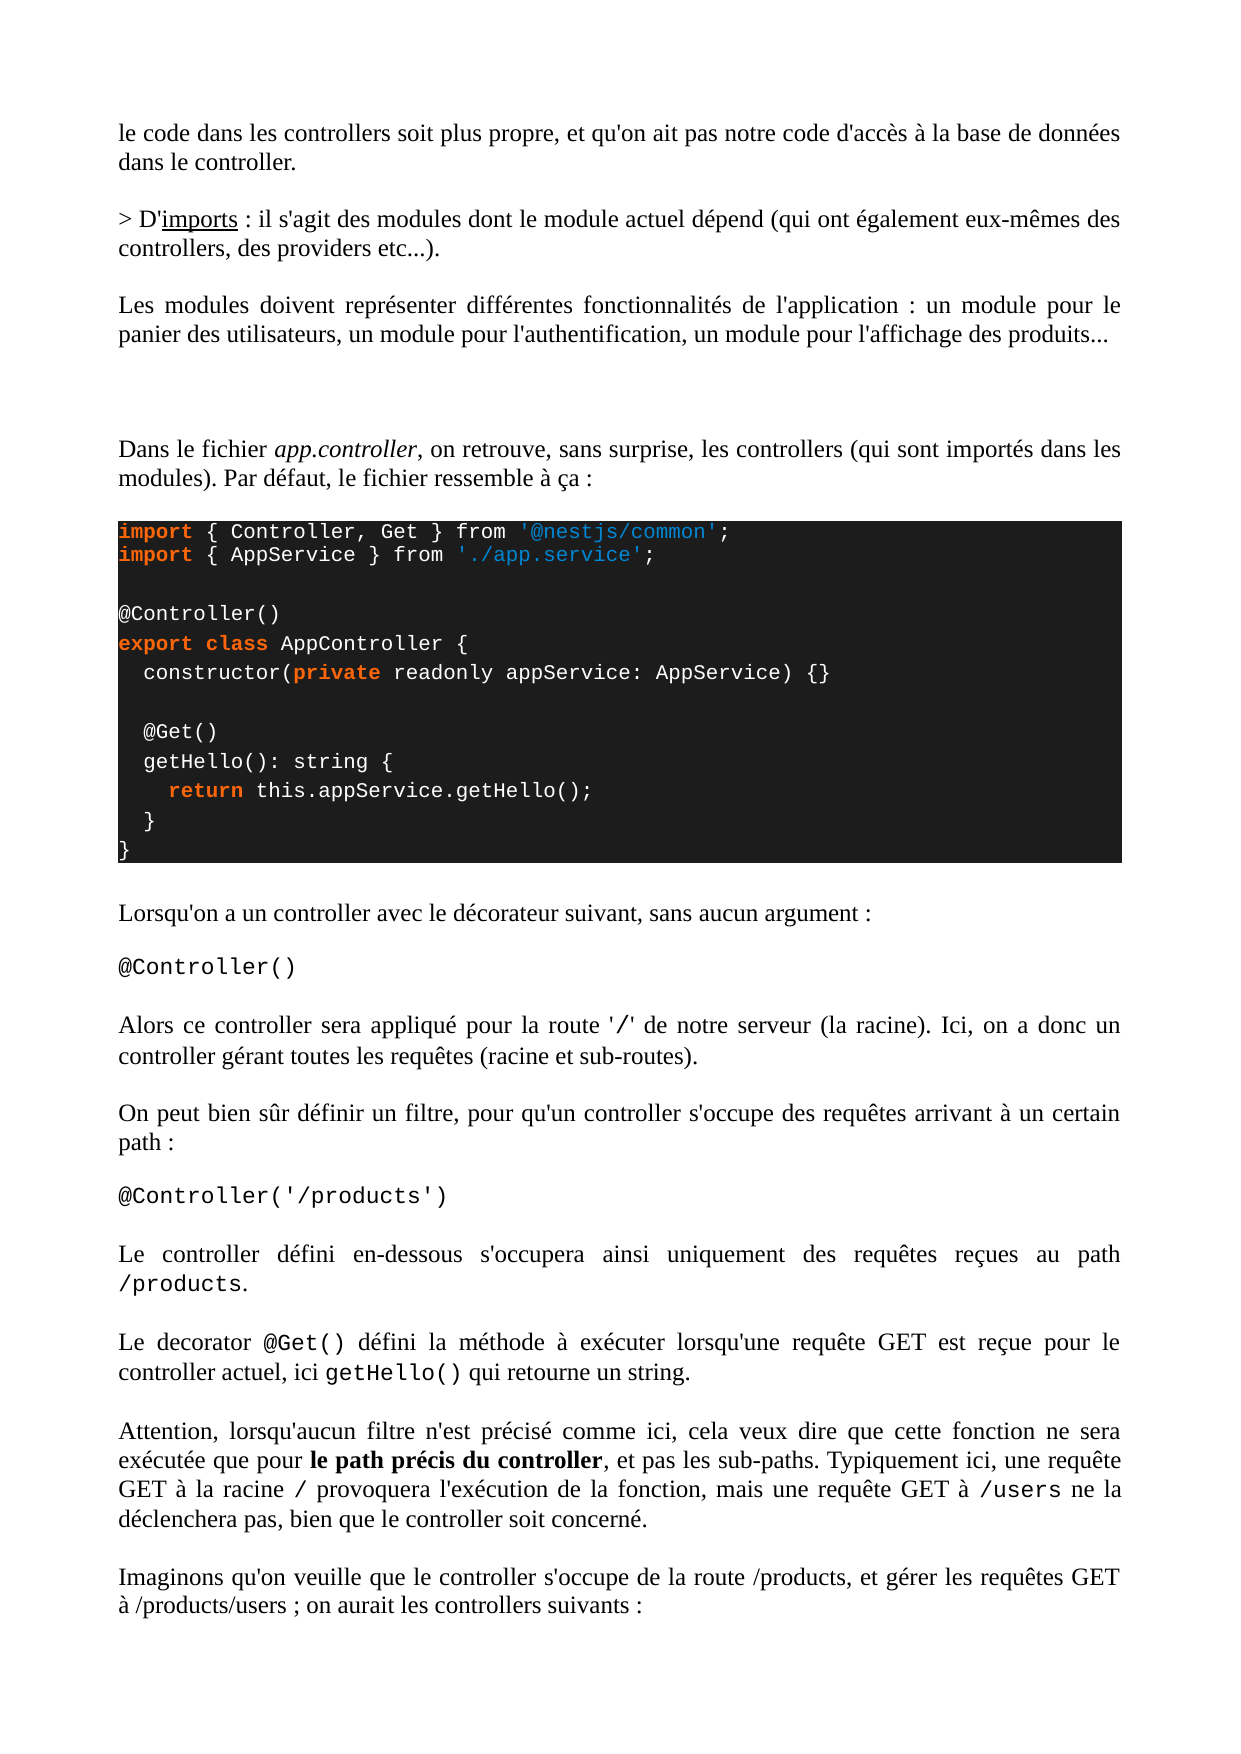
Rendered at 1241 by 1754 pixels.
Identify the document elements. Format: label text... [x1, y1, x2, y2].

text Alors ce controller sera appliqué pour la route '/' de notre serveur (la racine). Ici, on a donc un controller gérant toutes les requêtes (racine et sub-routes). [118, 1010, 1122, 1070]
text export class AppController { [118, 633, 1122, 656]
text Lorsqu'on a un controller avec le décorateur suivant, sans aucun argument : [118, 898, 1122, 927]
text > D'imports : il s'agit des modules dont le module actuel dépend (qui ont également eux-mêmes des controllers, des providers etc...). [118, 204, 1122, 262]
text @Controller() [118, 956, 1122, 981]
text @Get() [118, 721, 1122, 745]
text } [118, 839, 1122, 863]
text @Controller('/products') [118, 1185, 1122, 1211]
text Dans le fichier app.controller, on retrouve, sans surprise, les controllers (qui sont importés dans les modules). Par défaut, le fichier ressemble à ça : [118, 434, 1122, 492]
text getHello(): string { [118, 751, 1122, 774]
text Attention, lorsqu'aucun filtre n'est précisé comme ici, cela veux dire que cette fonction ne sera exécutée que pour le path précis du controller, et pas les sub-paths. Typiquement ici, une requête GET à la racine / provoquera l'exécution de la fonction, mais une requête GET à /users ne la déclenchera pas, bien que le controller soit concerné. [118, 1416, 1122, 1533]
text @Controller() [118, 603, 1122, 627]
text import { AppService } from './app.service'; [118, 544, 1122, 568]
text Le decorator @Get() défini la méthode à exécuter lorsqu'une requête GET est reçue pour le controller actuel, ici getHello() qui retourne un string. [118, 1327, 1122, 1388]
text Imaginons qu'on veuille que le controller s'occupe de la route /products, et gérer les requêtes GET à /products/users ; on aurait les controllers suivants : [118, 1562, 1122, 1619]
text return this.appService.getHello(); [118, 780, 1122, 804]
text constructor(private readonly appService: AppService) {} [118, 662, 1122, 686]
text On peut bien sûr définir un filtre, pour qu'un controller s'occupe des requêtes arrivant à un certain path : [118, 1098, 1122, 1156]
text Les modules doivent représenter différentes fonctionnalités de l'application : un module pour le panier des utilisateurs, un module pour l'authentification, un module pour l'affichage des produits... [118, 291, 1122, 348]
text Le controller défini en-dessous s'occupera ainsi uniquement des requêtes reçues au path /products. [118, 1239, 1122, 1298]
text le code dans les controllers soit plus propre, et qu'on ait pas notre code d'accès à la base de données dans le controller. [118, 118, 1122, 176]
text } [118, 809, 1122, 833]
text import { Controller, Get } from '@nestjs/common'; [118, 521, 1122, 544]
